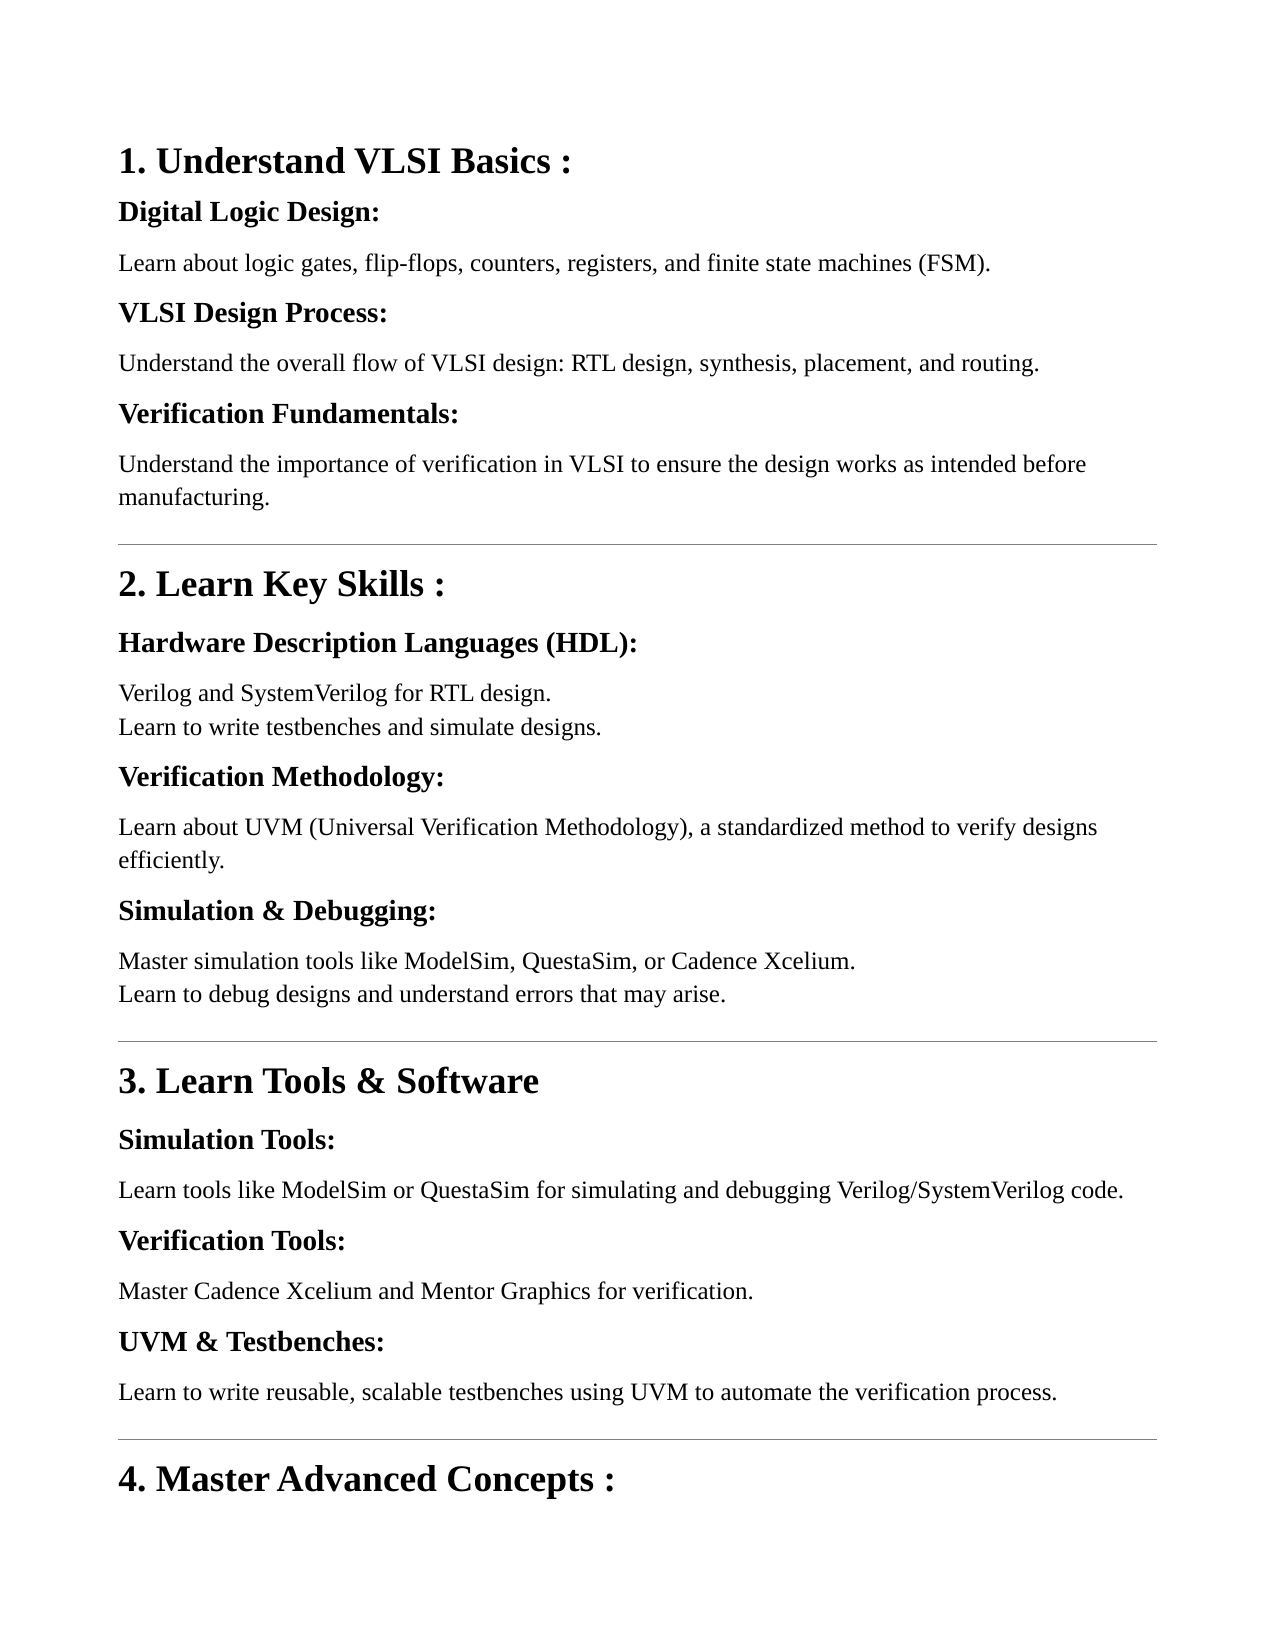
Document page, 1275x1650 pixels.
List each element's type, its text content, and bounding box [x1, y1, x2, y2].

text Learn about UVM (Universal Verification Methodology), a standardized method to verify designs efficiently. [118, 812, 1157, 874]
text Learn about logic gates, flip-flops, counters, registers, and finite state machines (FSM). [118, 248, 1157, 276]
text Learn to write reusable, scalable testbenches using UVM to automate the verification process. [118, 1377, 1157, 1406]
subtitle Simulation Tools: [118, 1122, 1157, 1156]
text Learn tools like ModelSim or QuestaSim for simulating and debugging Verilog/SystemVerilog code. [118, 1175, 1157, 1204]
subtitle Verification Tools: [118, 1223, 1157, 1257]
text Master simulation tools like ModelSim, QuestaSim, or Cadence Xcelium. Learn to debug designs and understand errors that may arise. [118, 946, 1157, 1008]
subtitle Verification Fundamentals: [118, 396, 1157, 429]
subtitle 1. Understand VLSI Basics : [118, 139, 1157, 182]
subtitle UVM & Testbenches: [118, 1324, 1157, 1357]
subtitle Hardware Description Languages (HDL): [118, 625, 1157, 659]
subtitle 4. Master Advanced Concepts : [118, 1456, 1157, 1499]
subtitle Digital Logic Design: [118, 194, 1157, 228]
subtitle Verification Methodology: [118, 759, 1157, 793]
subtitle 3. Learn Tools & Software [118, 1058, 1157, 1101]
text Understand the importance of verification in VLSI to ensure the design works as intended before manufacturing. [118, 449, 1157, 511]
text Verilog and SystemVerilog for RTL design. Learn to write testbenches and simulate designs. [118, 678, 1157, 740]
text Master Cadence Xcelium and Mentor Graphics for verification. [118, 1276, 1157, 1305]
text Understand the overall flow of VLSI design: RTL design, synthesis, placement, and routing. [118, 348, 1157, 377]
subtitle VLSI Design Process: [118, 295, 1157, 329]
subtitle 2. Learn Key Skills : [118, 561, 1157, 604]
subtitle Simulation & Debugging: [118, 893, 1157, 926]
